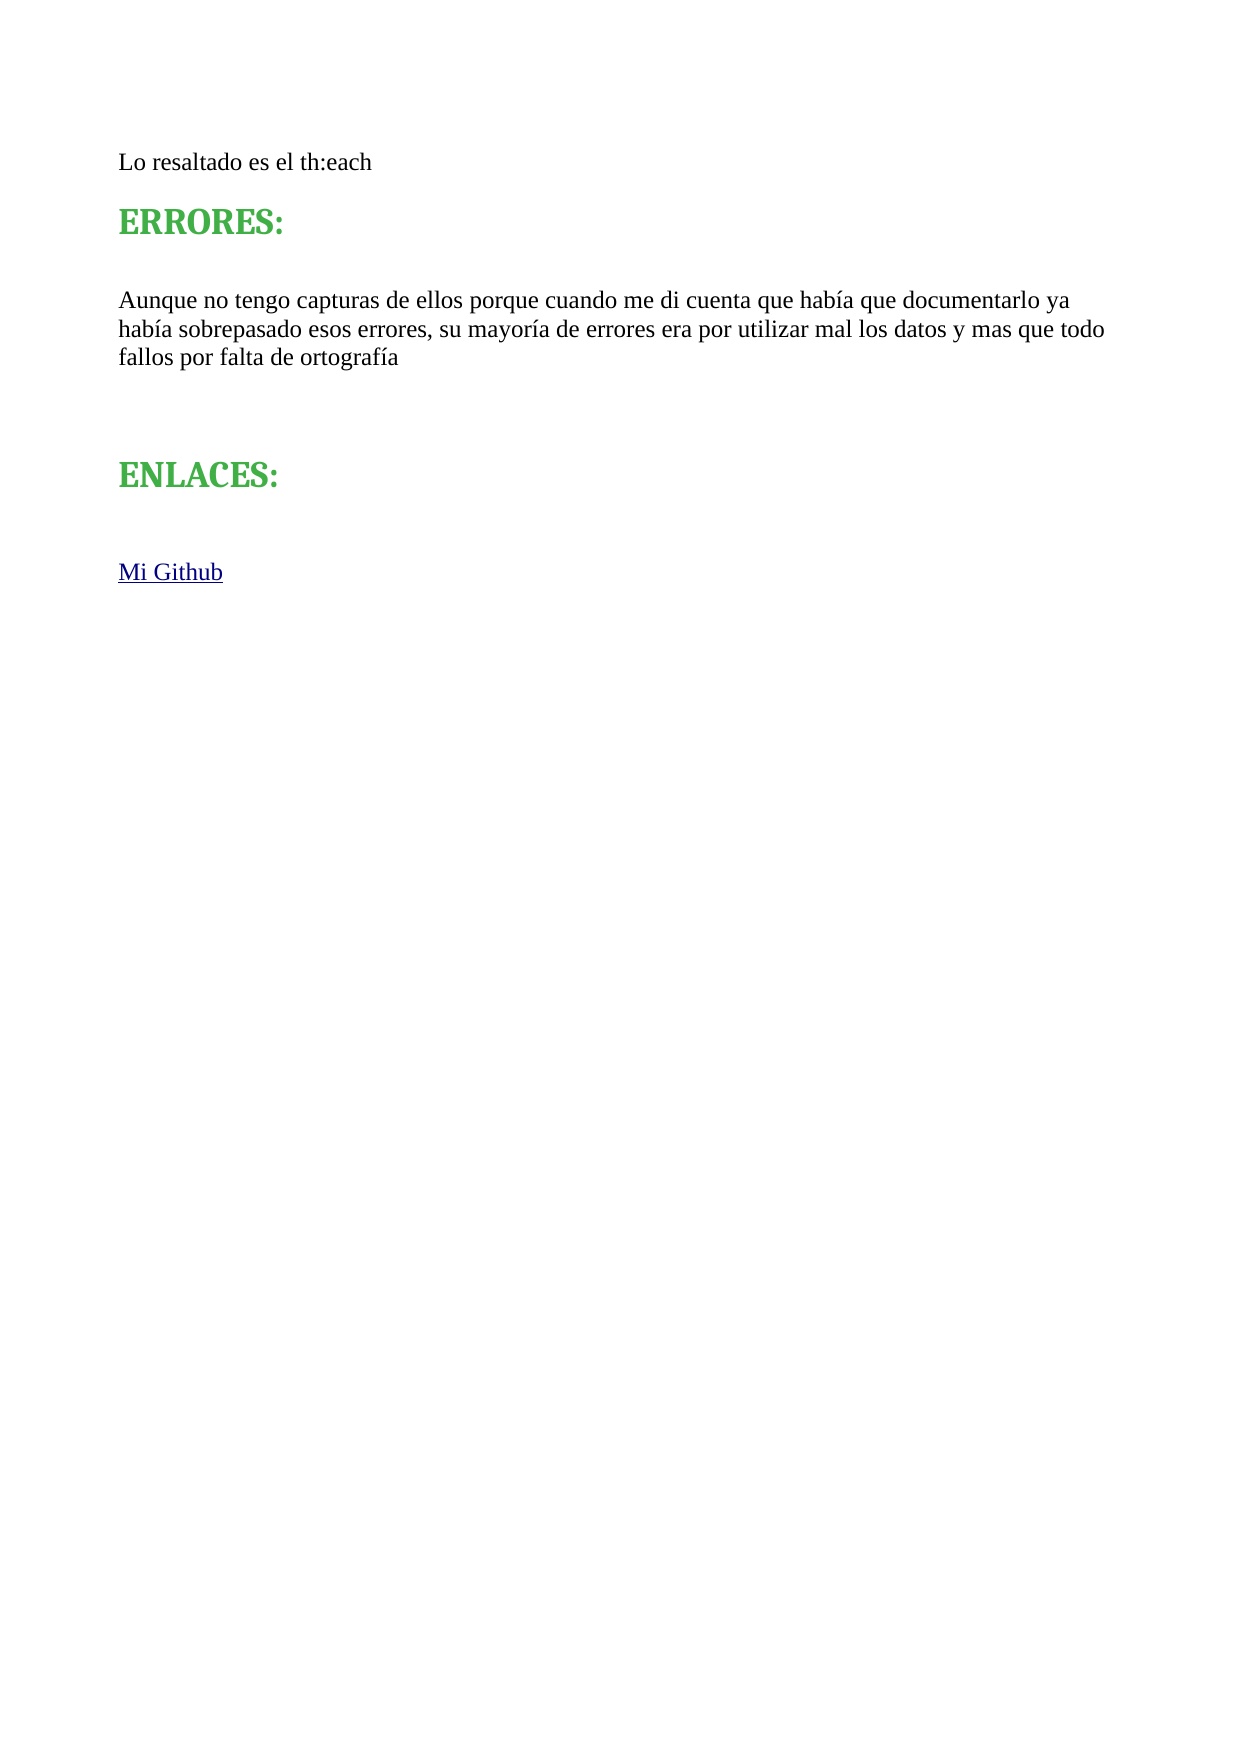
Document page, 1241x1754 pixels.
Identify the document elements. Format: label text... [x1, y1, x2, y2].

text Mi Github [118, 557, 1122, 586]
text Aunque no tengo capturas de ellos porque cuando me di cuenta que había que documentarlo ya había sobrepasado esos errores, su mayoría de errores era por utilizar mal los datos y mas que todo fallos por falta de ortografía [118, 285, 1122, 371]
text Lo resaltado es el th:each [118, 147, 1122, 176]
subtitle ERRORES: [118, 201, 1122, 244]
subtitle ENLACES: [118, 454, 1122, 497]
